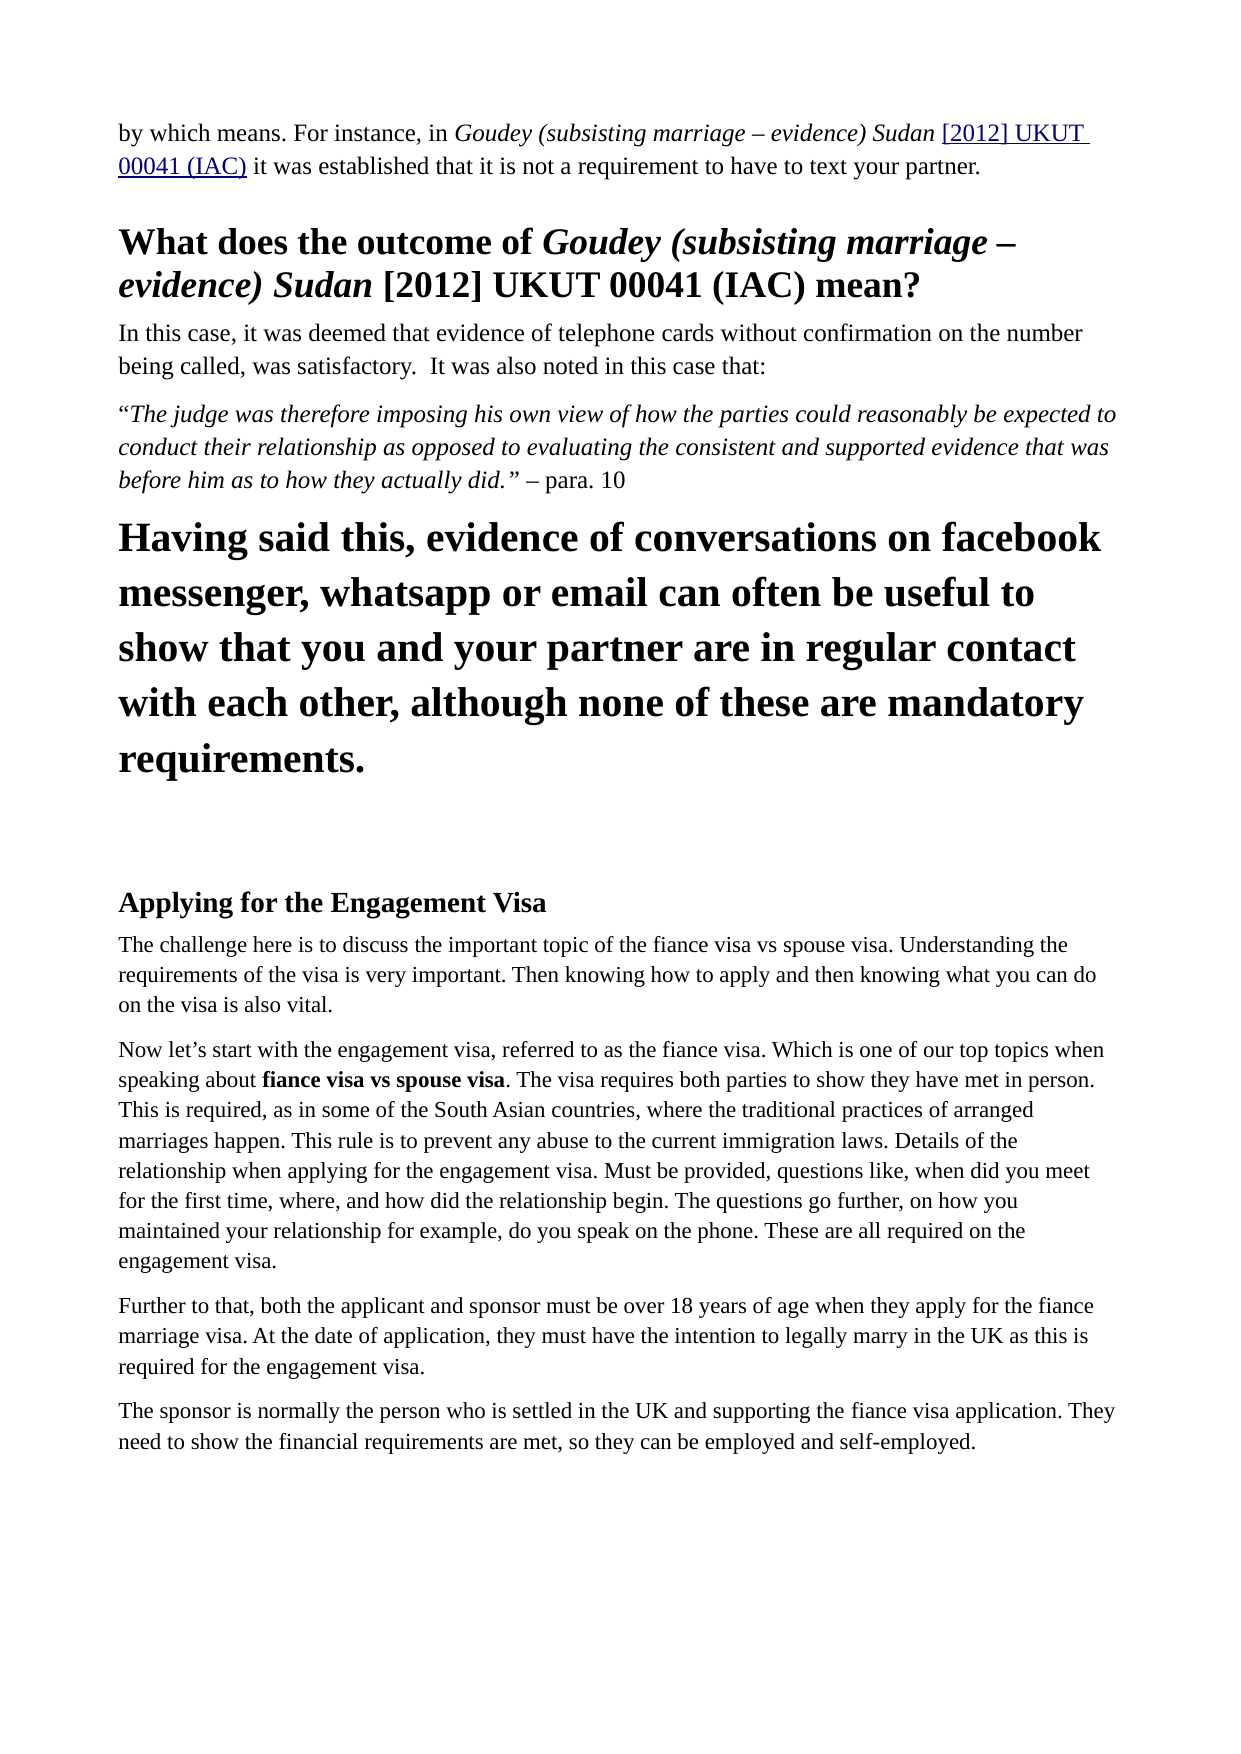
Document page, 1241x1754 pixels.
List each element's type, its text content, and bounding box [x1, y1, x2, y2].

text Further to that, both the applicant and sponsor must be over 18 years of age when they apply for the fiance marriage visa. At the date of application, they must have the intention to legally marry in the UK as this is required for the engagement visa. [118, 1292, 1122, 1379]
text by which means. For instance, in Goudey (subsisting marriage – evidence) Sudan [2012] UKUT 00041 (IAC) it was established that it is not a requirement to have to text your partner. [118, 118, 1122, 180]
text In this case, it was deemed that evidence of telephone cards without confirmation on the number being called, was satisfactory. It was also noted in this case that: [118, 318, 1122, 380]
text The challenge here is to discuss the important topic of the fiance visa vs spouse visa. Understanding the requirements of the visa is very important. Then knowing how to apply and then knowing what you can do on the visa is also vital. [118, 931, 1122, 1018]
subtitle What does the outcome of Goudey (subsisting marriage – evidence) Sudan [2012] UKUT 00041 (IAC) mean? [118, 219, 1122, 306]
text Having said this, evidence of conversations on facebook messenger, whatsapp or email can often be useful to show that you and your partner are in regular contact with each other, although none of these are mandatory requirements. [118, 513, 1122, 781]
subtitle Applying for the Engagement Visa [118, 885, 1122, 918]
text “The judge was therefore imposing his own view of how the parties could reasonably be expected to conduct their relationship as opposed to evaluating the consistent and supported evidence that was before him as to how they actually did.” – para. 10 [118, 399, 1122, 494]
text The sponsor is normally the person who is settled in the UK and supporting the fiance visa application. They need to show the financial requirements are met, so they can be employed and self-employed. [118, 1398, 1122, 1454]
text Now let’s start with the engagement visa, referred to as the fiance visa. Which is one of our top topics when speaking about fiance visa vs spouse visa. The visa requires both parties to show they have met in person. This is required, as in some of the South Asian countries, where the traditional practices of arranged marriages happen. This rule is to prevent any abuse to the current immigration laws. Details of the relationship when applying for the engagement visa. Must be provided, questions like, when did you meet for the first time, where, and how did the relationship begin. The questions go further, on how you maintained your relationship for example, do you speak on the phone. These are all required on the engagement visa. [118, 1036, 1122, 1274]
